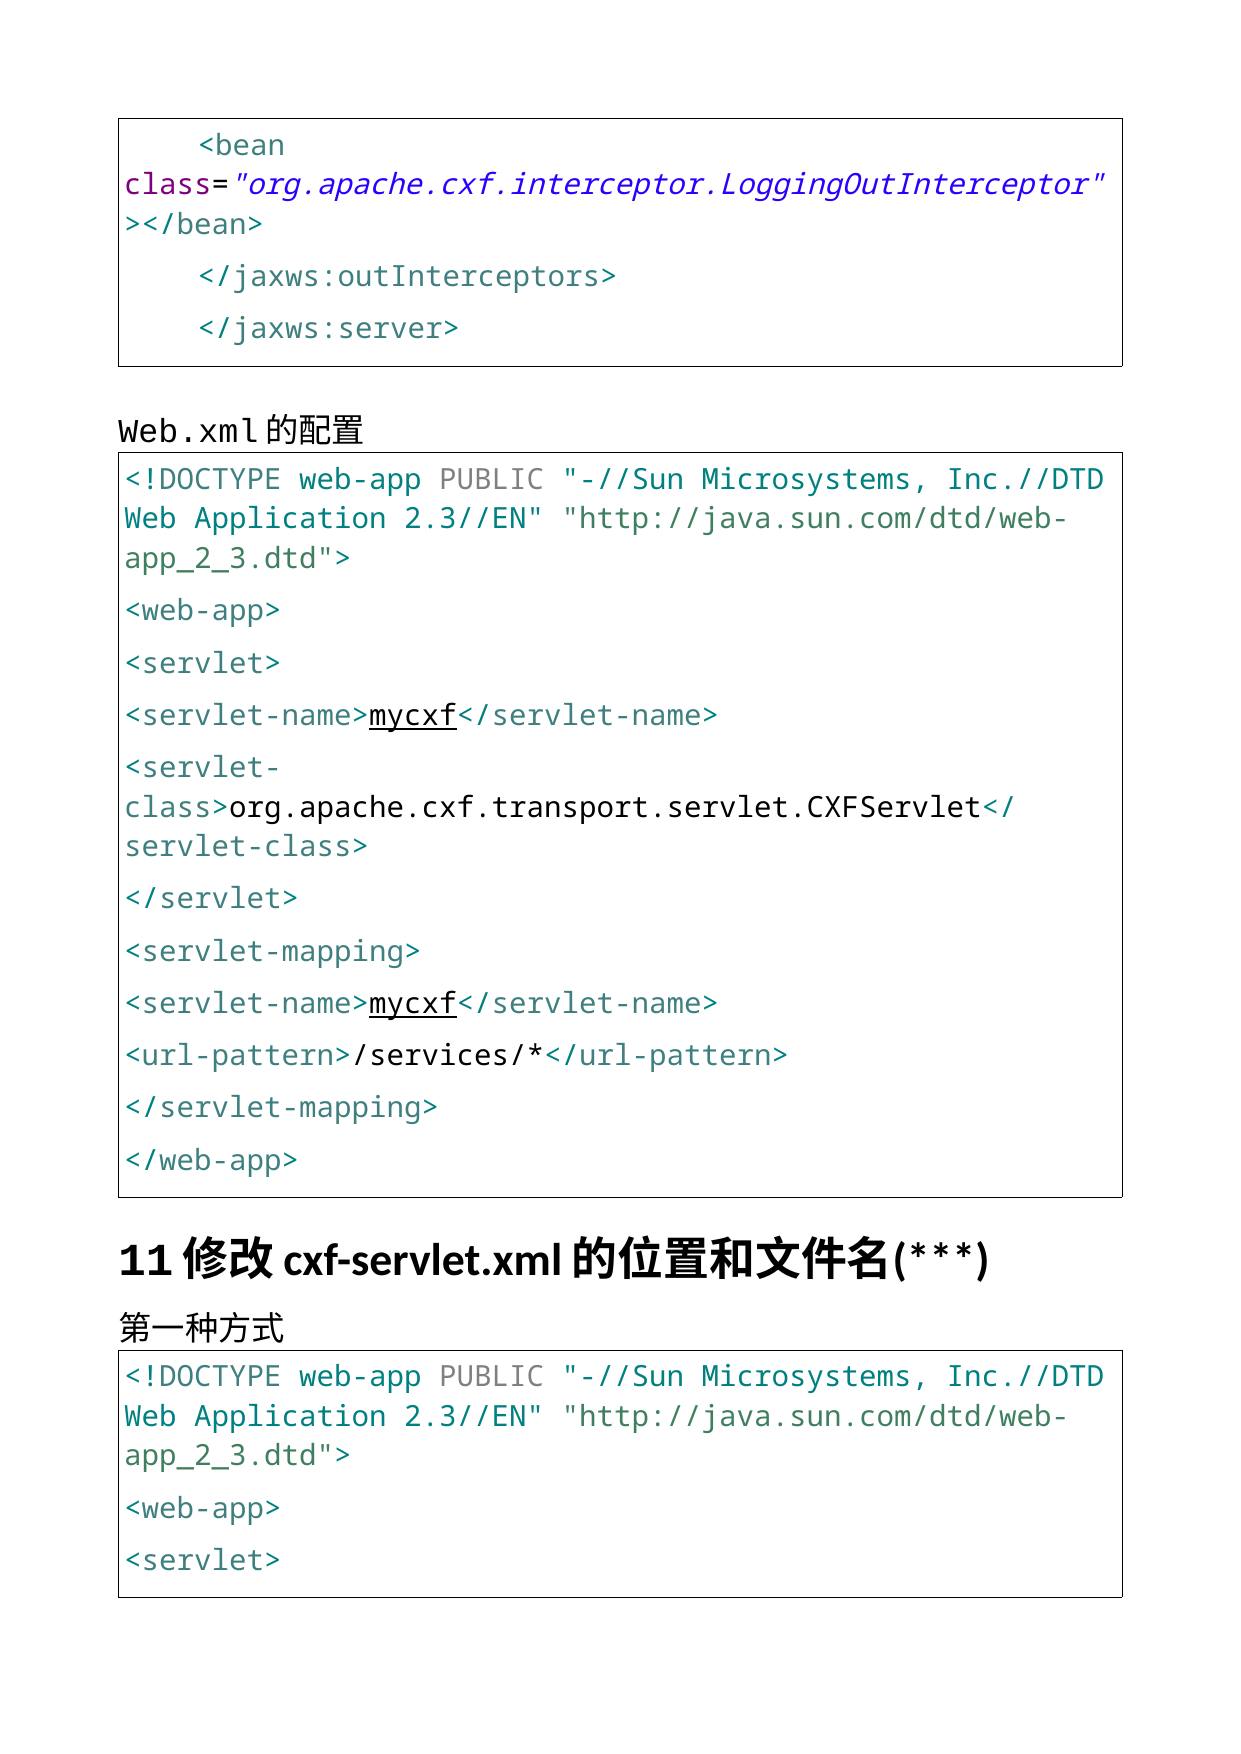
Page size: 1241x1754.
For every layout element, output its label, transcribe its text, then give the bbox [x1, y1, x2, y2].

text Web.xml的配置 [118, 403, 1122, 452]
table_header <bean class="org.apache.cxf.interceptor.LoggingOutInterceptor"></bean> </jaxws:outInterceptors> </jaxws:server> [119, 119, 1122, 366]
table_header <!DOCTYPE web-app PUBLIC "-//Sun Microsystems, Inc.//DTD Web Application 2.3//EN" "http://java.sun.com/dtd/web-app_2_3.dtd"> <web-app> <servlet> [119, 1351, 1122, 1597]
text 第一种方式 [118, 1301, 1122, 1349]
table_header <!DOCTYPE web-app PUBLIC "-//Sun Microsystems, Inc.//DTD Web Application 2.3//EN" "http://java.sun.com/dtd/web-app_2_3.dtd"> <web-app> <servlet> <servlet-name>mycxf</servlet-name> <servlet-class>org.apache.cxf.transport.servlet.CXFServlet</servlet-class> </servlet> <servlet-mapping> <servlet-name>mycxf</servlet-name> <url-pattern>/services/*</url-pattern> </servlet-mapping> </web-app> [119, 453, 1122, 1197]
subtitle 11修改cxf-servlet.xml的位置和文件名(***) [118, 1222, 1122, 1289]
